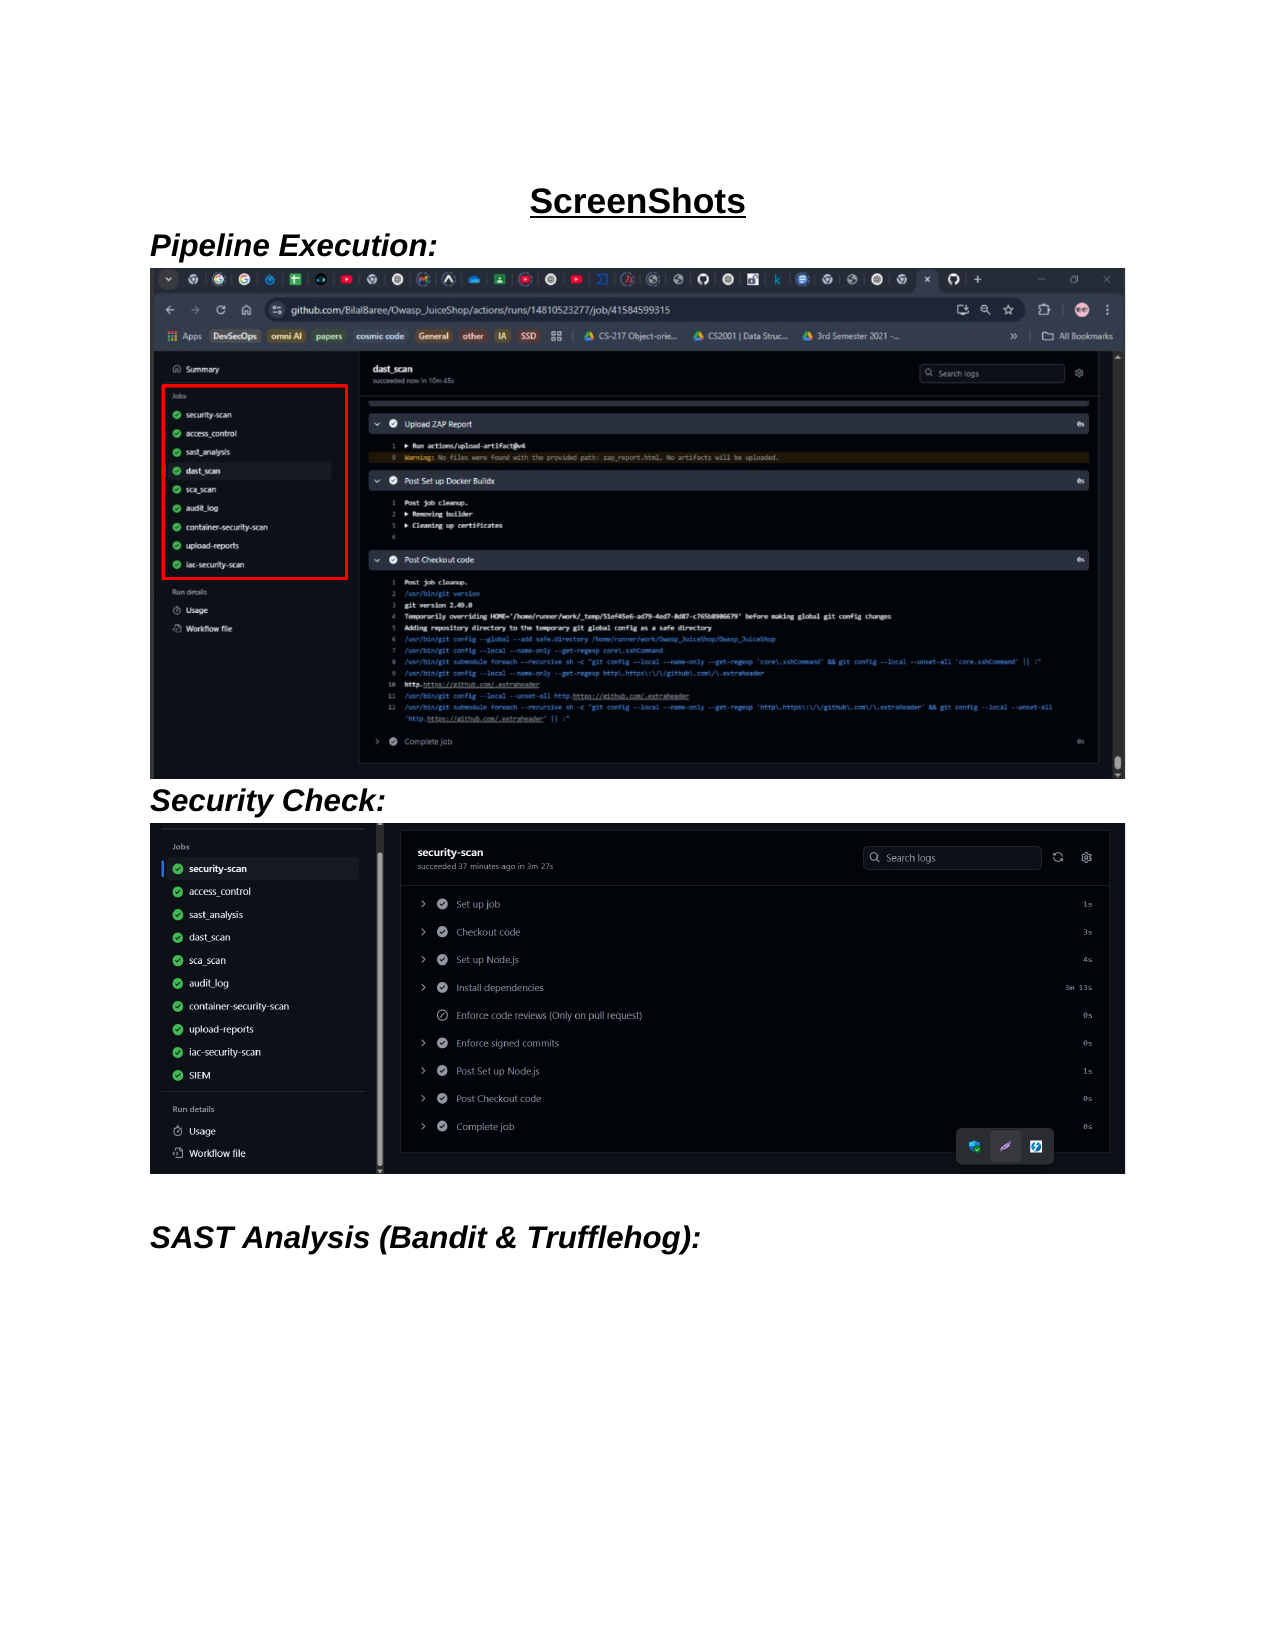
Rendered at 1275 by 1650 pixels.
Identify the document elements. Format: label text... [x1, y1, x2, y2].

text SAST Analysis (Bandit & Trufflehog): [150, 1219, 1125, 1255]
text Pipeline Execution: [150, 227, 1125, 263]
picture [150, 268, 1125, 779]
text Security Check: [150, 782, 1125, 818]
text ScreenShots [150, 180, 1125, 221]
picture [150, 823, 1125, 1174]
